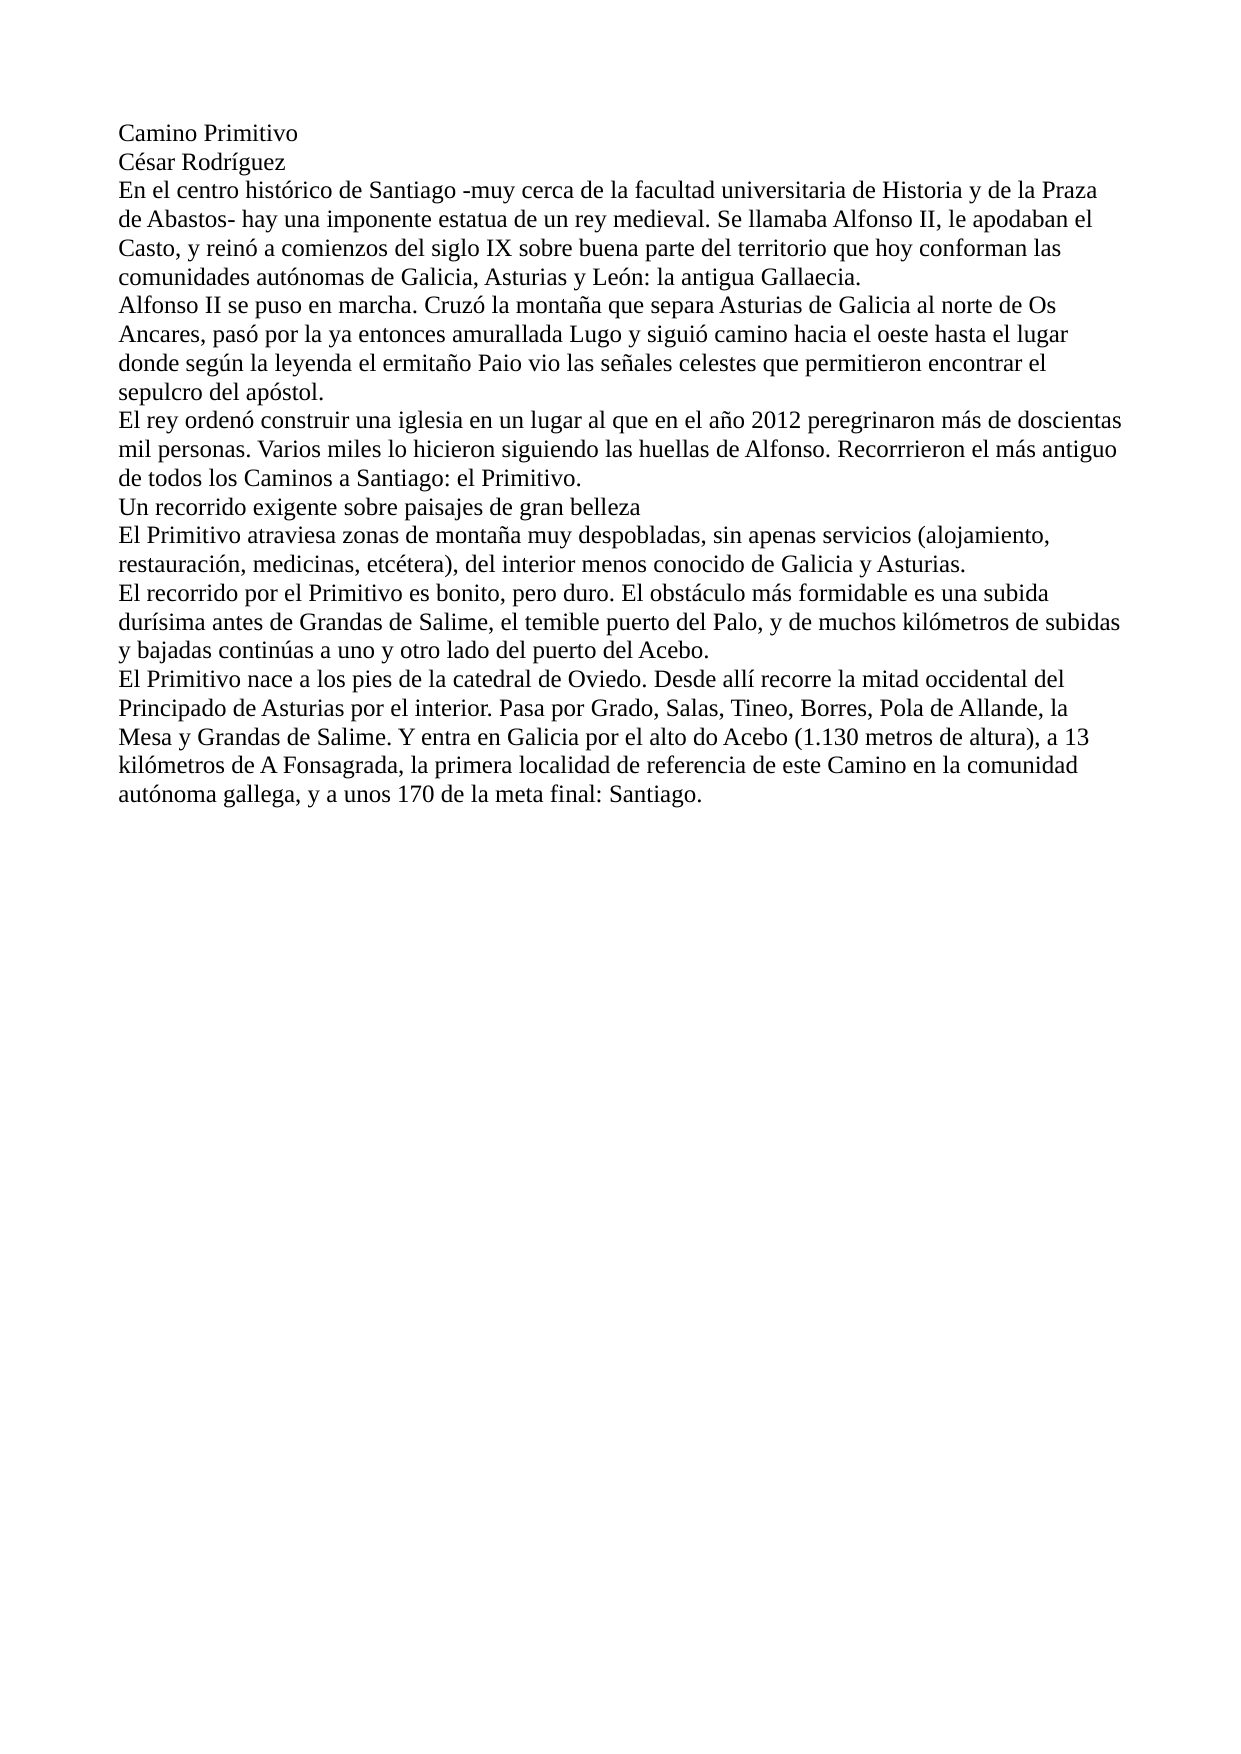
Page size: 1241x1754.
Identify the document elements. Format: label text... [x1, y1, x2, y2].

text Camino Primitivo [118, 118, 1122, 147]
text El rey ordenó construir una iglesia en un lugar al que en el año 2012 peregrinaron más de doscientas mil personas. Varios miles lo hicieron siguiendo las huellas de Alfonso. Recorrrieron el más antiguo de todos los Caminos a Santiago: el Primitivo. [118, 406, 1122, 492]
text César Rodríguez [118, 147, 1122, 176]
text En el centro histórico de Santiago -muy cerca de la facultad universitaria de Historia y de la Praza de Abastos- hay una imponente estatua de un rey medieval. Se llamaba Alfonso II, le apodaban el Casto, y reinó a comienzos del siglo IX sobre buena parte del territorio que hoy conforman las comunidades autónomas de Galicia, Asturias y León: la antigua Gallaecia. [118, 176, 1122, 291]
text Un recorrido exigente sobre paisajes de gran belleza [118, 492, 1122, 521]
text El Primitivo nace a los pies de la catedral de Oviedo. Desde allí recorre la mitad occidental del Principado de Asturias por el interior. Pasa por Grado, Salas, Tineo, Borres, Pola de Allande, la Mesa y Grandas de Salime. Y entra en Galicia por el alto do Acebo (1.130 metros de altura), a 13 kilómetros de A Fonsagrada, la primera localidad de referencia de este Camino en la comunidad autónoma gallega, y a unos 170 de la meta final: Santiago. [118, 664, 1122, 808]
text El Primitivo atraviesa zonas de montaña muy despobladas, sin apenas servicios (alojamiento, restauración, medicinas, etcétera), del interior menos conocido de Galicia y Asturias. [118, 521, 1122, 578]
text El recorrido por el Primitivo es bonito, pero duro. El obstáculo más formidable es una subida durísima antes de Grandas de Salime, el temible puerto del Palo, y de muchos kilómetros de subidas y bajadas continúas a uno y otro lado del puerto del Acebo. [118, 578, 1122, 664]
text Alfonso II se puso en marcha. Cruzó la montaña que separa Asturias de Galicia al norte de Os Ancares, pasó por la ya entonces amurallada Lugo y siguió camino hacia el oeste hasta el lugar donde según la leyenda el ermitaño Paio vio las señales celestes que permitieron encontrar el sepulcro del apóstol. [118, 291, 1122, 406]
